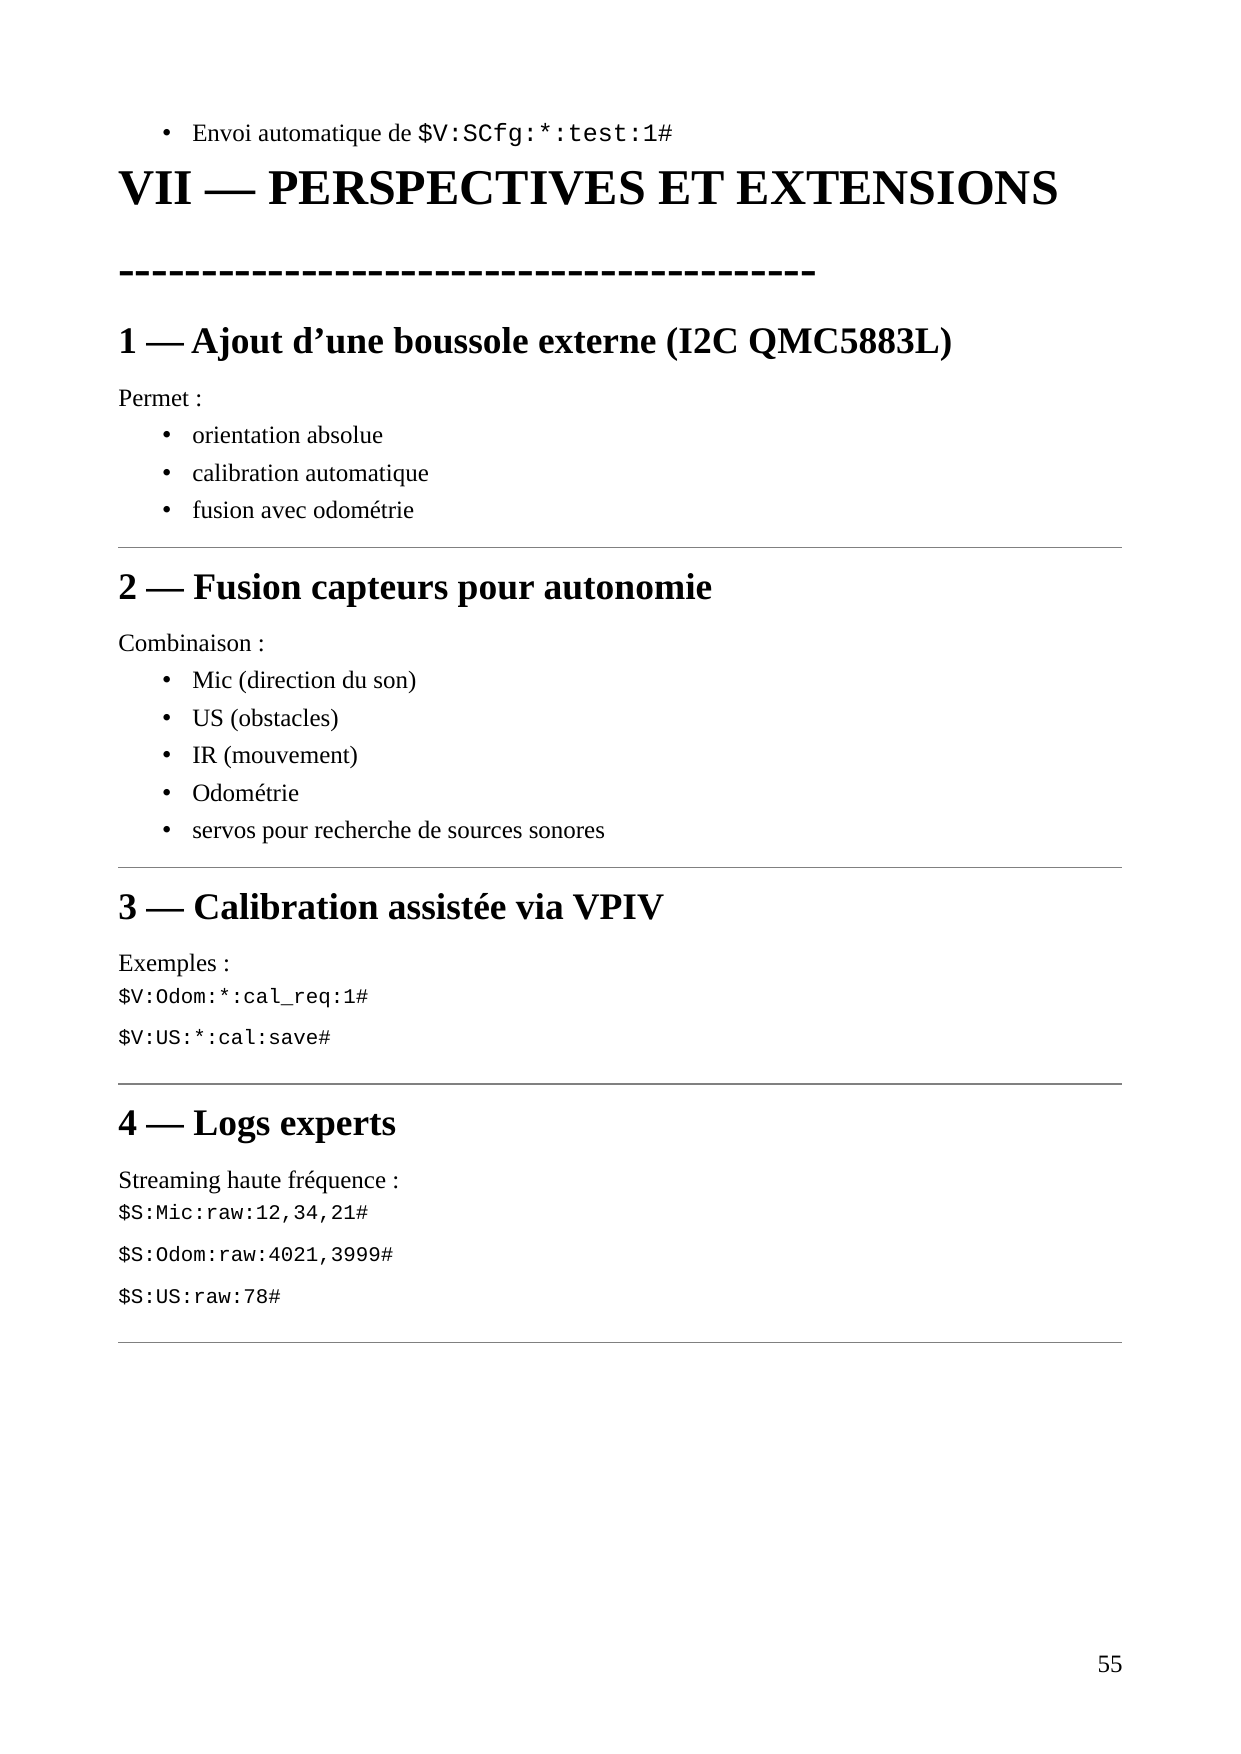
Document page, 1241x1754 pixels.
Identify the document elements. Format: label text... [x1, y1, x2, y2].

list orientation absolue [162, 420, 1122, 449]
text $V:US:*:cal:save# [118, 1027, 1122, 1051]
list servos pour recherche de sources sonores [162, 815, 1122, 844]
text Streaming haute fréquence : [118, 1165, 1122, 1193]
list fusion avec odométrie [162, 495, 1122, 524]
text $V:Odom:*:cal_req:1# [118, 986, 1122, 1009]
text $S:Mic:raw:12,34,21# [118, 1202, 1122, 1226]
text Combinaison : [118, 628, 1122, 657]
list Envoi automatique de $V:SCfg:*:test:1# [162, 118, 1122, 149]
list US (obstacles) [162, 703, 1122, 732]
text $S:US:raw:78# [118, 1286, 1122, 1309]
subtitle VII — PERSPECTIVES ET EXTENSIONS [118, 158, 1122, 215]
text Permet : [118, 383, 1122, 412]
list calibration automatique [162, 458, 1122, 487]
list Odométrie [162, 778, 1122, 807]
subtitle ------------------------------------------ [118, 238, 1122, 296]
subtitle 1 — Ajout d’une boussole externe (I2C QMC5883L) [118, 319, 1122, 362]
text $S:Odom:raw:4021,3999# [118, 1244, 1122, 1268]
subtitle 4 — Logs experts [118, 1101, 1122, 1144]
list Mic (direction du son) [162, 666, 1122, 694]
subtitle 3 — Calibration assistée via VPIV [118, 884, 1122, 927]
text Exemples : [118, 948, 1122, 977]
subtitle 2 — Fusion capteurs pour autonomie [118, 564, 1122, 607]
list IR (mouvement) [162, 740, 1122, 769]
